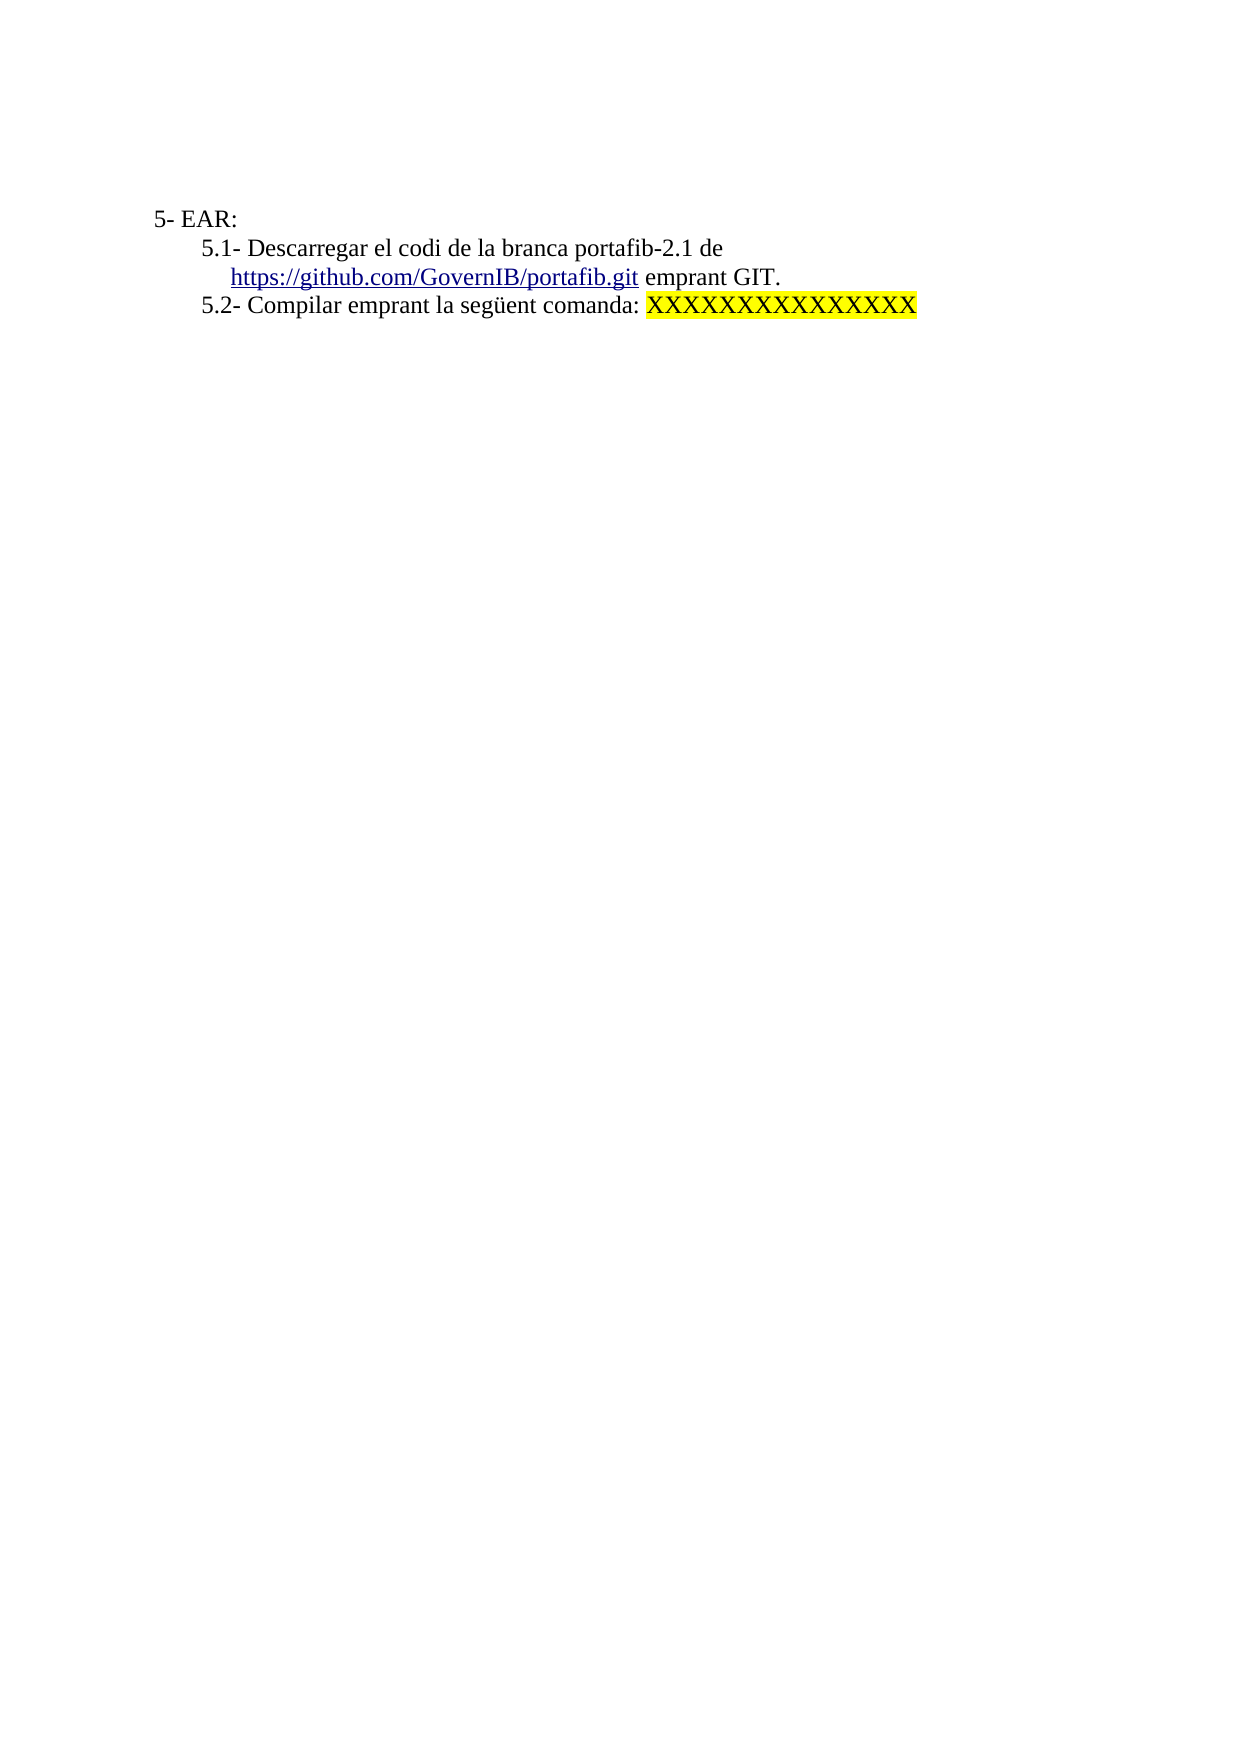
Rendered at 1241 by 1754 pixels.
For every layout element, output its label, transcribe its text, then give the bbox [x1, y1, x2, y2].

list Descarregar el codi de la branca portafib-2.1 de https://github.com/GovernIB/portafib.git emprant GIT. [195, 233, 1122, 291]
list EAR: [153, 204, 1122, 233]
list Compilar emprant la següent comanda: XXXXXXXXXXXXXXX [195, 291, 1122, 319]
